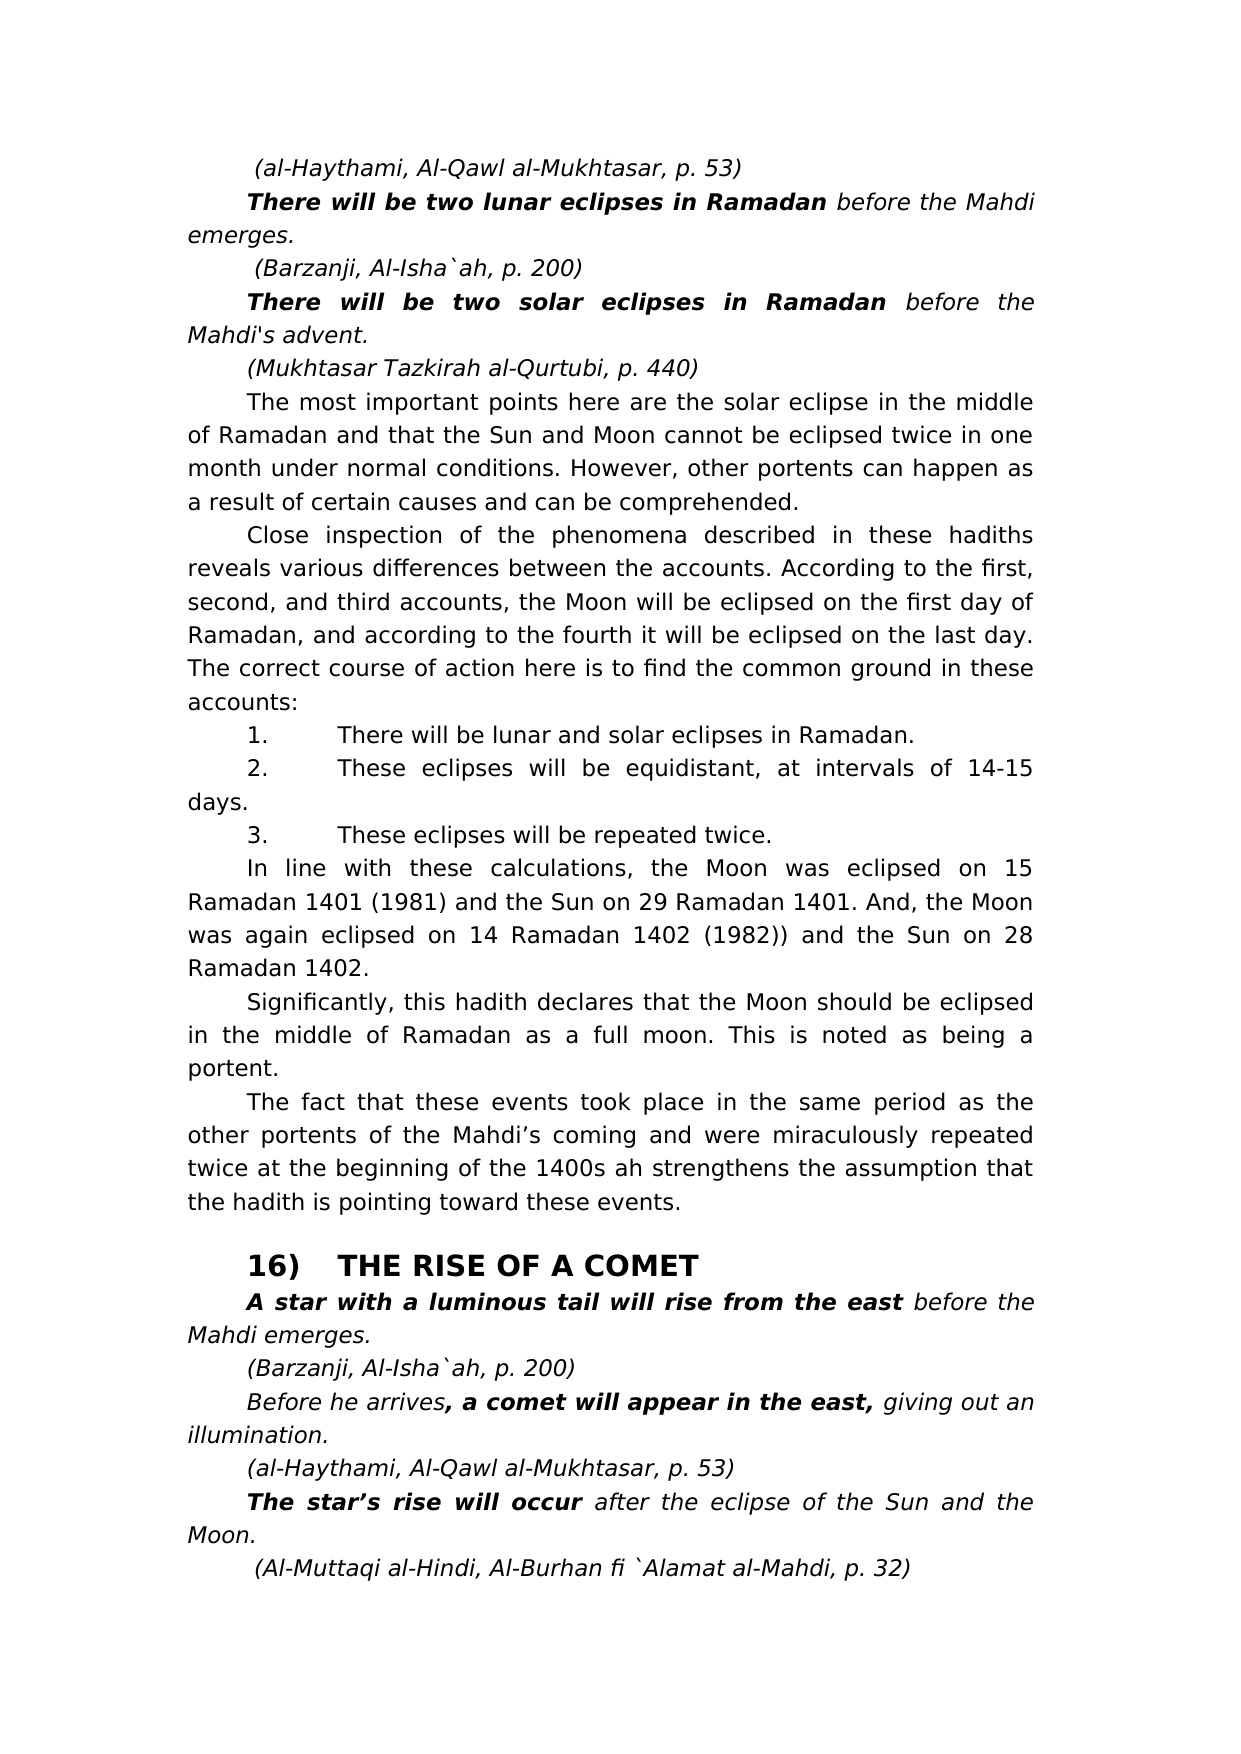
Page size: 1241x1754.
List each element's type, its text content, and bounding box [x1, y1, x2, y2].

text Close inspection of the phenomena described in these hadiths reveals various differences between the accounts. According to the first, second, and third accounts, the Moon will be eclipsed on the first day of Ramadan, and according to the fourth it will be eclipsed on the last day. The correct course of action here is to find the common ground in these accounts: [187, 517, 1035, 717]
text (Al-Muttaqi al-Hindi, Al-Burhan fi `Alamat al-Mahdi, p. 32) [187, 1550, 1035, 1583]
text Significantly, this hadith declares that the Moon should be eclipsed in the middle of Ramadan as a full moon. This is noted as being a portent. [187, 983, 1035, 1083]
text (Mukhtasar Tazkirah al-Qurtubi, p. 440) [187, 350, 1035, 383]
text (Barzanji, Al-Isha`ah, p. 200) [187, 250, 1035, 283]
text (Barzanji, Al-Isha`ah, p. 200) [187, 1350, 1035, 1383]
text In line with these calculations, the Moon was eclipsed on 15 Ramadan 1401 (1981) and the Sun on 29 Ramadan 1401. And, the Moon was again eclipsed on 14 Ramadan 1402 (1982)) and the Sun on 28 Ramadan 1402. [187, 850, 1035, 983]
list These eclipses will be repeated twice. [187, 817, 1035, 850]
list These eclipses will be equidistant, at intervals of 14-15 days. [187, 750, 1035, 817]
text The fact that these events took place in the same period as the other portents of the Mahdi’s coming and were miraculously repeated twice at the beginning of the 1400s ah strengthens the assumption that the hadith is pointing toward these events. [187, 1083, 1035, 1217]
text A star with a luminous tail will rise from the east before the Mahdi emerges. [187, 1283, 1035, 1350]
text The star’s rise will occur after the eclipse of the Sun and the Moon. [187, 1483, 1035, 1550]
text Before he arrives, a comet will appear in the east, giving out an illumination. [187, 1383, 1035, 1450]
text (al-Haythami, Al-Qawl al-Mukhtasar, p. 53) [187, 150, 1035, 183]
text (al-Haythami, Al-Qawl al-Mukhtasar, p. 53) [187, 1450, 1035, 1483]
text There will be two solar eclipses in Ramadan before the Mahdi's advent. [187, 283, 1035, 350]
text There will be two lunar eclipses in Ramadan before the Mahdi emerges. [187, 183, 1035, 250]
list There will be lunar and solar eclipses in Ramadan. [187, 717, 1035, 750]
text The most important points here are the solar eclipse in the middle of Ramadan and that the Sun and Moon cannot be eclipsed twice in one month under normal conditions. However, other portents can happen as a result of certain causes and can be comprehended. [187, 383, 1035, 517]
list THE RISE OF A COMET [187, 1250, 1035, 1283]
